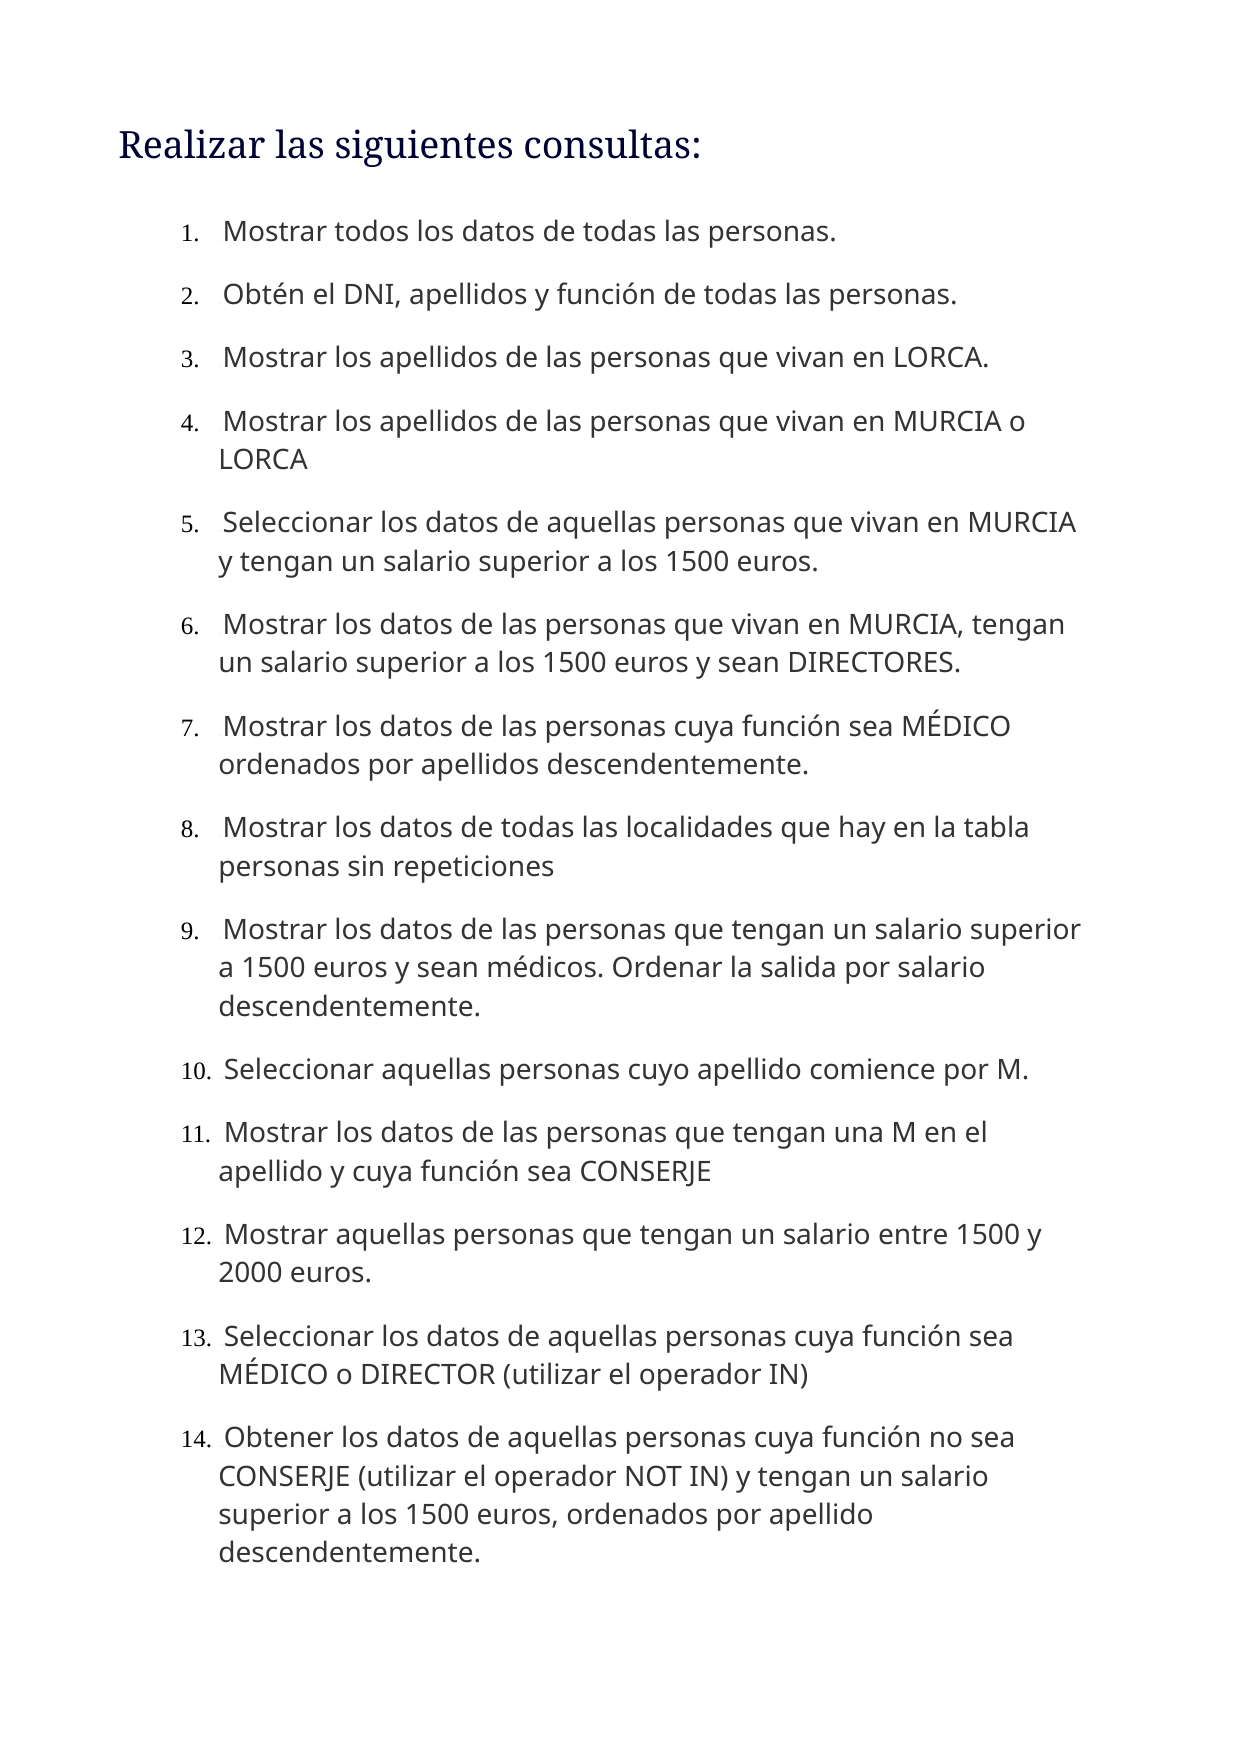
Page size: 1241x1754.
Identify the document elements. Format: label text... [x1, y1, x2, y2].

list -- 1) Mostrar todos los datos de todas las personas. [181, 211, 1097, 249]
list -- 8) Mostrar los datos de todas las localidades que hay en la tabla personas sin repeticiones [181, 807, 1097, 884]
list -- 14) Obtener los datos de aquellas personas cuya función no sea CONSERJE (utilizar el operador NOT IN) y tengan un salario superior a los 1500 euros, ordenados por apellido descendentemente. [181, 1417, 1097, 1571]
list -- 6) Mostrar los datos de las personas que vivan en MURCIA, tengan un salario superior a los 1500 euros y sean DIRECTORES. [181, 604, 1097, 681]
list -- 4) Mostrar los apellidos de las personas que vivan en MURCIA o LORCA [181, 401, 1097, 477]
list -- 10) Seleccionar aquellas personas cuyo apellido comience por M. [181, 1049, 1097, 1087]
list -- 9) Mostrar los datos de las personas que tengan un salario superior a 1500 euros y sean médicos. Ordenar la salida por salario descendentemente. [181, 909, 1097, 1024]
subtitle Realizar las siguientes consultas: [118, 118, 1122, 169]
list -- 12) Mostrar aquellas personas que tengan un salario entre 1500 y 2000 euros. [181, 1214, 1097, 1291]
list -- 7) Mostrar los datos de las personas cuya función sea MÉDICO ordenados por apellidos descendentemente. [181, 706, 1097, 782]
list -- 2) Obtén el DNI, apellidos y función de todas las personas. [181, 274, 1097, 312]
list -- 13) Seleccionar los datos de aquellas personas cuya función sea MÉDICO o DIRECTOR (utilizar el operador IN) [181, 1316, 1097, 1392]
list -- 5) Seleccionar los datos de aquellas personas que vivan en MURCIA y tengan un salario superior a los 1500 euros. [181, 502, 1097, 579]
list -- 3) Mostrar los apellidos de las personas que vivan en LORCA. [181, 337, 1097, 376]
list -- 11) Mostrar los datos de las personas que tengan una M en el apellido y cuya función sea CONSERJE [181, 1112, 1097, 1189]
